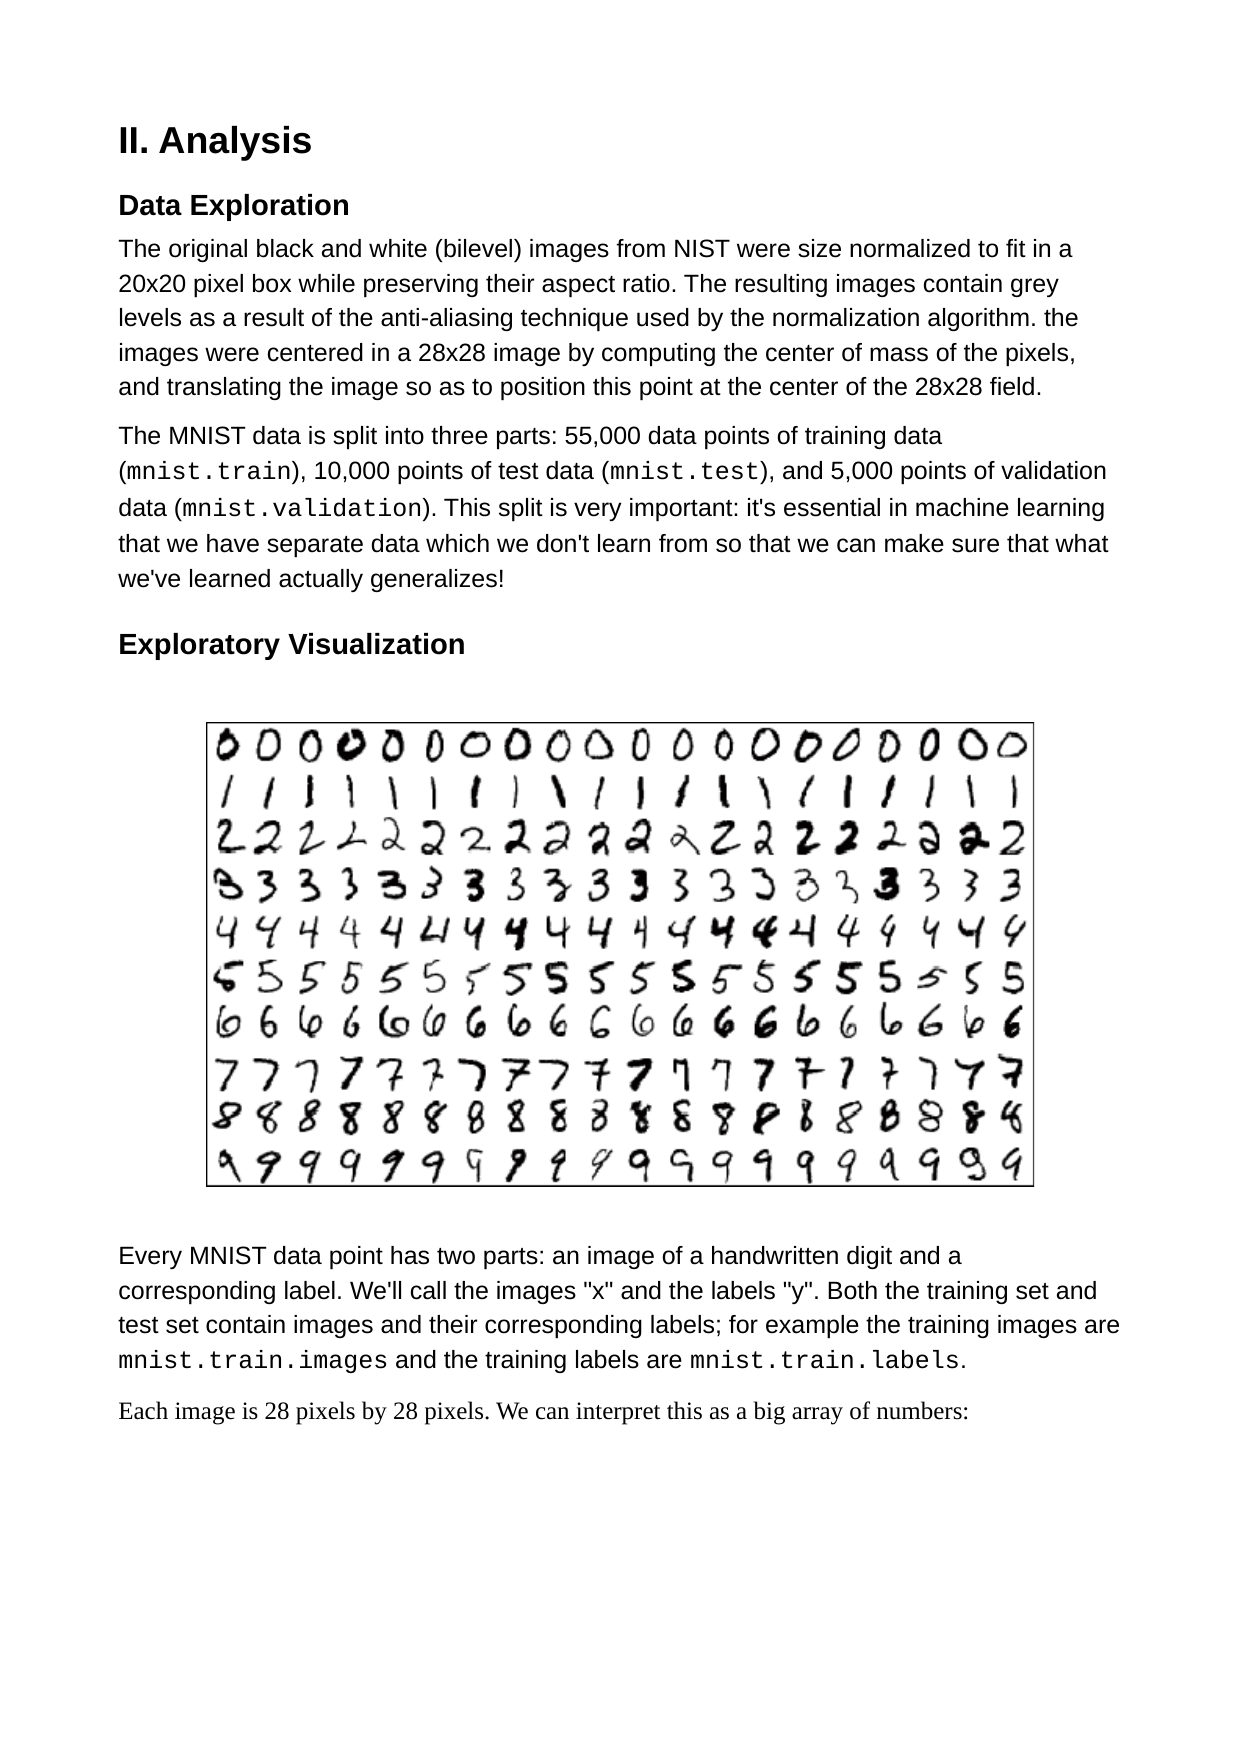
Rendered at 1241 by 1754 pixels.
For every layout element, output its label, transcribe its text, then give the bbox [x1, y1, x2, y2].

subtitle Exploratory Visualization [118, 627, 1122, 661]
subtitle Data Exploration [118, 188, 1122, 222]
picture [206, 722, 1035, 1187]
text Every MNIST data point has two parts: an image of a handwritten digit and a corresponding label. We'll call the images "x" and the labels "y". Both the training set and test set contain images and their corresponding labels; for example the training images are mnist.train.images and the training labels are mnist.train.labels. [118, 1241, 1122, 1376]
text The MNIST data is split into three parts: 55,000 data points of training data (mnist.train), 10,000 points of test data (mnist.test), and 5,000 points of validation data (mnist.validation). This split is very important: it's essential in machine learning that we have separate data which we don't learn from so that we can make sure that what we've learned actually generalizes! [118, 421, 1122, 592]
subtitle II. Analysis [118, 118, 1122, 161]
text Each image is 28 pixels by 28 pixels. We can interpret this as a big array of numbers: [118, 1396, 1122, 1425]
text The original black and white (bilevel) images from NIST were size normalized to fit in a 20x20 pixel box while preserving their aspect ratio. The resulting images contain grey levels as a result of the anti-aliasing technique used by the normalization algorithm. the images were centered in a 28x28 image by computing the center of mass of the pixels, and translating the image so as to position this point at the center of the 28x28 field. [118, 234, 1122, 401]
